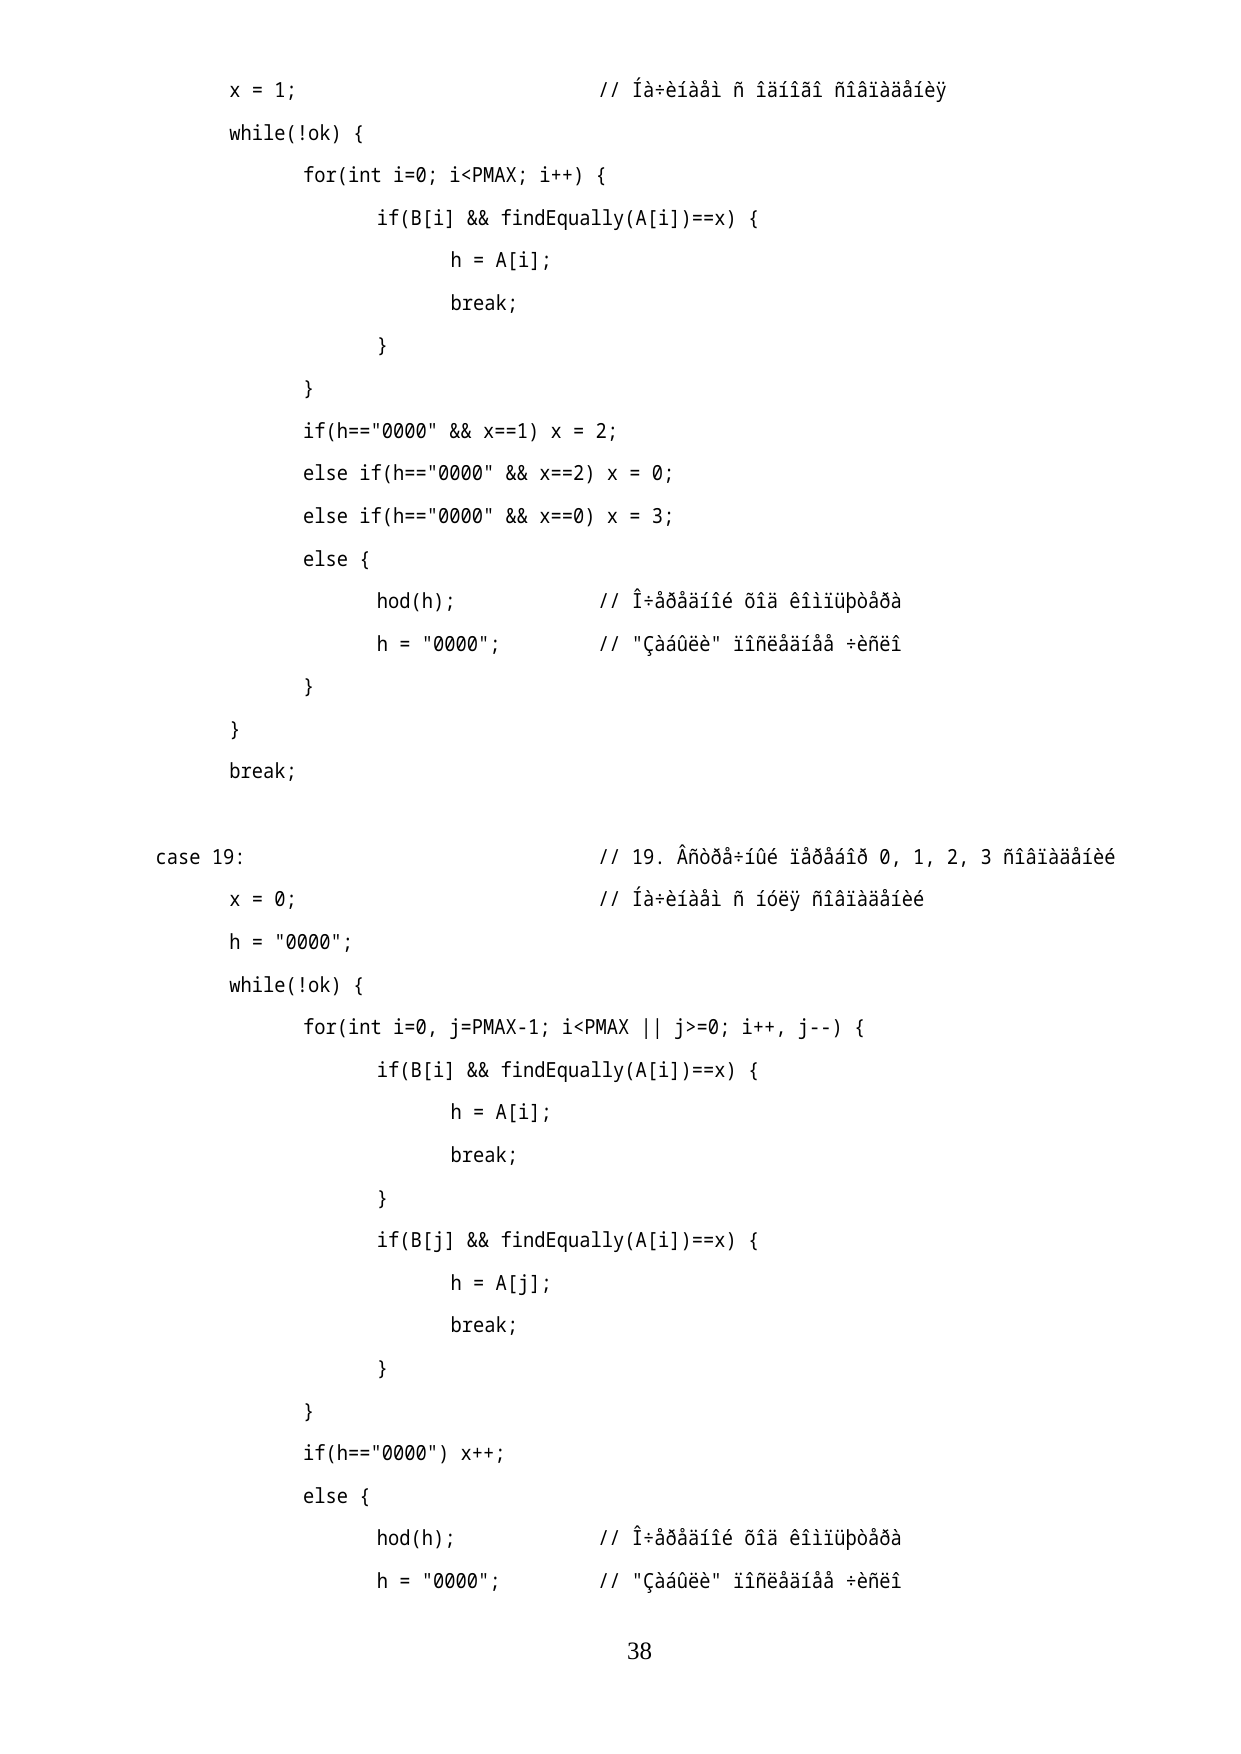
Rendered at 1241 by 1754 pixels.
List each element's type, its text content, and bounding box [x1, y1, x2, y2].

text else { [155, 544, 1181, 572]
text h = A[i]; [155, 245, 1181, 274]
text for(int i=0, j=PMAX-1; i<PMAX || j>=0; i++, j--) { [155, 1012, 1181, 1041]
text if(h=="0000") x++; [155, 1438, 1181, 1467]
text if(B[j] && findEqually(A[i])==x) { [155, 1225, 1181, 1254]
text h = "0000"; // "Çàáûëè" ïîñëåäíåå ÷èñëî [155, 629, 1181, 657]
text if(B[i] && findEqually(A[i])==x) { [155, 1055, 1181, 1083]
text break; [155, 1140, 1181, 1168]
text h = "0000"; // "Çàáûëè" ïîñëåäíåå ÷èñëî [155, 1566, 1181, 1594]
text } [155, 1183, 1181, 1211]
text h = A[j]; [155, 1268, 1181, 1296]
text else if(h=="0000" && x==2) x = 0; [155, 458, 1181, 487]
text } [155, 671, 1181, 700]
text x = 0; // Íà÷èíàåì ñ íóëÿ ñîâïàäåíèé [155, 884, 1181, 913]
text h = A[i]; [155, 1097, 1181, 1126]
text else { [155, 1481, 1181, 1509]
text else if(h=="0000" && x==0) x = 3; [155, 501, 1181, 529]
text hod(h); // Î÷åðåäíîé õîä êîìïüþòåðà [155, 586, 1181, 615]
text if(h=="0000" && x==1) x = 2; [155, 416, 1181, 444]
text case 19: // 19. Âñòðå÷íûé ïåðåáîð 0, 1, 2, 3 ñîâïàäåíèé [155, 842, 1181, 870]
text } [155, 373, 1181, 402]
text } [155, 331, 1181, 359]
text } [155, 1353, 1181, 1382]
text } [155, 1396, 1181, 1424]
text for(int i=0; i<PMAX; i++) { [155, 160, 1181, 189]
text while(!ok) { [155, 118, 1181, 146]
text } [155, 714, 1181, 742]
text while(!ok) { [155, 970, 1181, 998]
text hod(h); // Î÷åðåäíîé õîä êîìïüþòåðà [155, 1523, 1181, 1552]
text break; [155, 757, 1181, 785]
text h = "0000"; [155, 927, 1181, 956]
text break; [155, 288, 1181, 316]
text break; [155, 1311, 1181, 1339]
text if(B[i] && findEqually(A[i])==x) { [155, 203, 1181, 231]
text x = 1; // Íà÷èíàåì ñ îäíîãî ñîâïàäåíèÿ [155, 75, 1181, 103]
